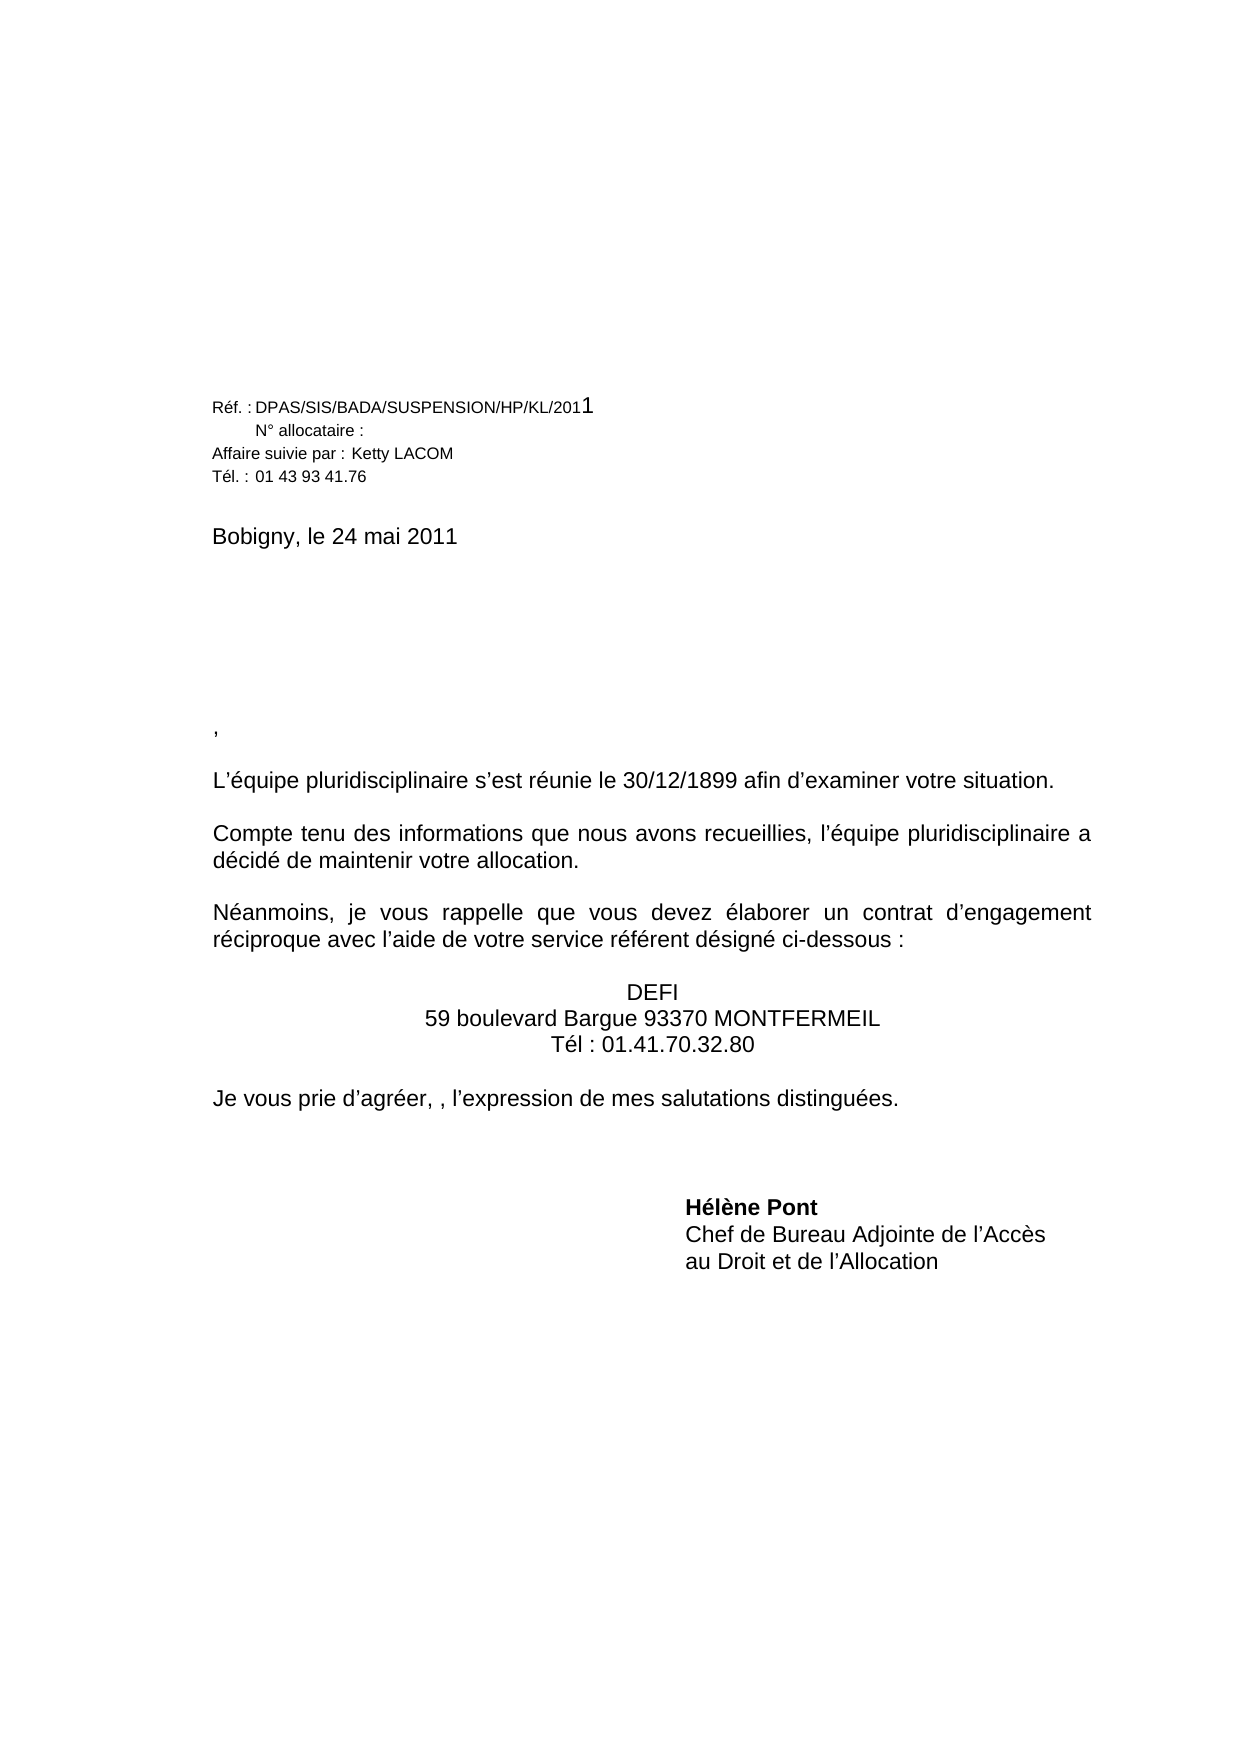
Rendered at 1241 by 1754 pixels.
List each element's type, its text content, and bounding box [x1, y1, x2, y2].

table_cell Tél. : [212, 464, 255, 487]
text L’équipe pluridisciplinaire s’est réunie le 30/12/1899 afin d’examiner votre situation. [213, 766, 1092, 793]
table_cell Bobigny, le 24 mai 2011 [212, 523, 1159, 549]
table_cell Affaire suivie par : [212, 441, 351, 464]
table_cell [685, 379, 1159, 510]
table_cell [212, 510, 1159, 522]
text Compte tenu des informations que nous avons recueillies, l’équipe pluridisciplinaire a décidé de maintenir votre allocation. [213, 820, 1092, 873]
table_cell [212, 361, 1159, 379]
text Chef de Bureau Adjointe de l’Accès [685, 1220, 1092, 1247]
text , [213, 712, 1092, 739]
text DEFI [213, 978, 1092, 1005]
table_cell DPAS/SIS/BADA/SUSPENSION/HP/KL/2011 N° allocataire : [255, 395, 655, 441]
text Hélène Pont [685, 1193, 1092, 1220]
text Néanmoins, je vous rappelle que vous devez élaborer un contrat d’engagement réciproque avec l’aide de votre service référent désigné ci-dessous : [213, 899, 1092, 952]
text Tél : 01.41.70.32.80 [213, 1031, 1092, 1057]
text au Droit et de l’Allocation [685, 1247, 1092, 1274]
table_cell [212, 379, 655, 395]
text Je vous prie d’agréer, , l’expression de mes salutations distinguées. [213, 1084, 1092, 1112]
table_cell 01 43 93 41.76 [255, 464, 655, 487]
table_cell Ketty LACOM [351, 441, 655, 464]
table_cell [212, 487, 655, 510]
table_cell [655, 379, 685, 510]
table_cell Réf. : [212, 395, 255, 441]
table_header [212, 278, 655, 361]
table_header [655, 278, 1159, 361]
text 59 boulevard Bargue 93370 MONTFERMEIL [213, 1005, 1092, 1031]
